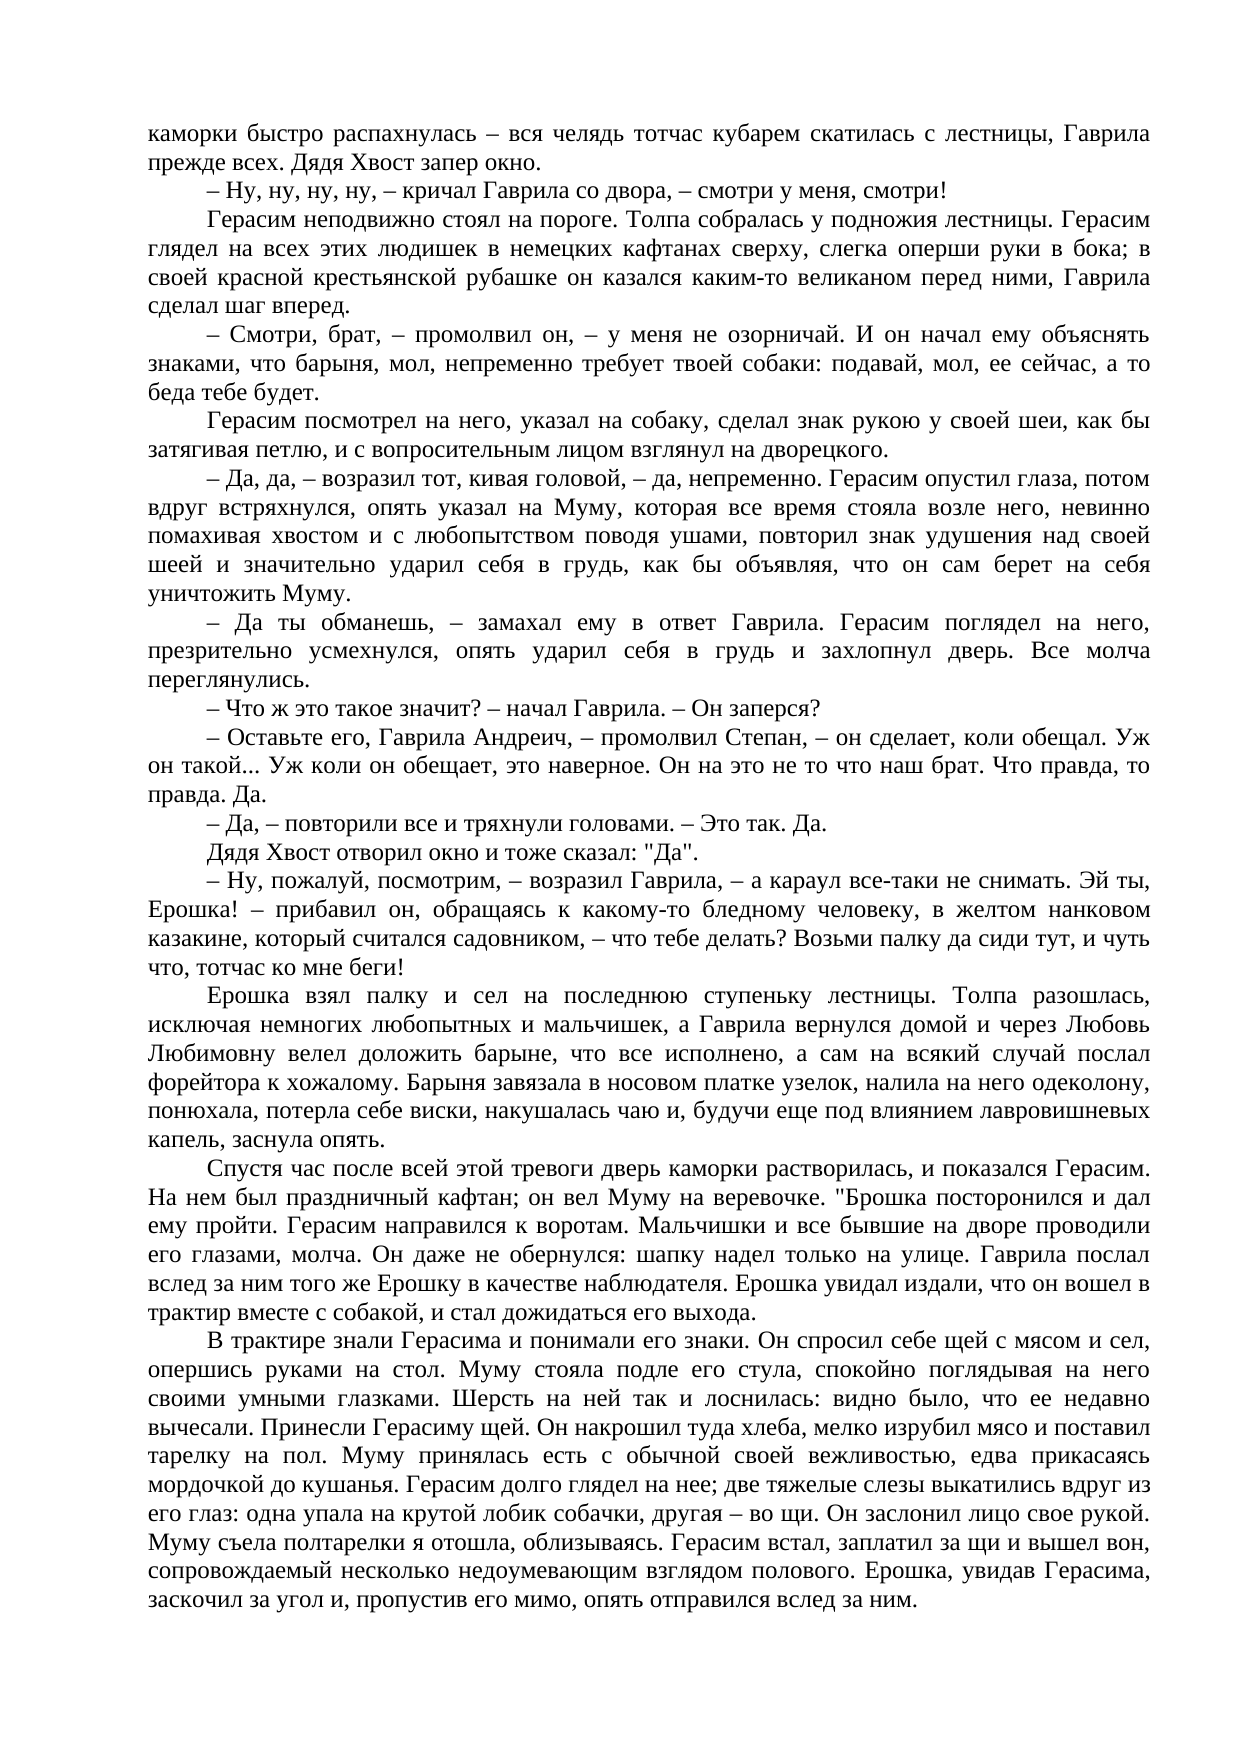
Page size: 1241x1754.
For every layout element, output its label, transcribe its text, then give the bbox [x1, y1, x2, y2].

text – Ну, ну, ну, ну, – кричал Гаврила со двора, – смотри у меня, смотри! [148, 176, 1152, 204]
text Дядя Хвост отворил окно и тоже сказал: "Да". [148, 837, 1152, 866]
text Герасим посмотрел на него, указал на собаку, сделал знак рукою у своей шеи, как бы затягивая петлю, и с вопросительным лицом взглянул на дворецкого. [148, 406, 1152, 463]
text Спустя час после всей этой тревоги дверь каморки растворилась, и показался Герасим. На нем был праздничный кафтан; он вел Муму на веревочке. "Брошка посторонился и дал ему пройти. Герасим направился к воротам. Мальчишки и все бывшие на дворе проводили его глазами, молча. Он даже не обернулся: шапку надел только на улице. Гаврила послал вслед за ним того же Ерошку в качестве наблюдателя. Ерошка увидал издали, что он вошел в трактир вместе с собакой, и стал дожидаться его выхода. [148, 1153, 1152, 1326]
text В трактире знали Герасима и понимали его знаки. Он спросил себе щей с мясом и сел, опершись руками на стол. Муму стояла подле его стула, спокойно поглядывая на него своими умными глазками. Шерсть на ней так и лоснилась: видно было, что ее недавно вычесали. Принесли Герасиму щей. Он накрошил туда хлеба, мелко изрубил мясо и поставил тарелку на пол. Муму принялась есть с обычной своей вежливостью, едва прикасаясь мордочкой до кушанья. Герасим долго глядел на нее; две тяжелые слезы выкатились вдруг из его глаз: одна упала на крутой лобик собачки, другая – во щи. Он заслонил лицо свое рукой. Муму съела полтарелки я отошла, облизываясь. Герасим встал, заплатил за щи и вышел вон, сопровождаемый несколько недоумевающим взглядом полового. Ерошка, увидав Герасима, заскочил за угол и, пропустив его мимо, опять отправился вслед за ним. [148, 1326, 1152, 1613]
text – Ну, пожалуй, посмотрим, – возразил Гаврила, – а караул все-таки не снимать. Эй ты, Ерошка! – прибавил он, обращаясь к какому-то бледному человеку, в желтом нанковом казакине, который считался садовником, – что тебе делать? Возьми палку да сиди тут, и чуть что, тотчас ко мне беги! [148, 866, 1152, 981]
text – Да, – повторили все и тряхнули головами. – Это так. Да. [148, 808, 1152, 837]
text – Смотри, брат, – промолвил он, – у меня не озорничай. И он начал ему объяснять знаками, что барыня, мол, непременно требует твоей собаки: подавай, мол, ее сейчас, а то беда тебе будет. [148, 319, 1152, 406]
text – Что ж это такое значит? – начал Гаврила. – Он заперся? [148, 693, 1152, 722]
text – Оставьте его, Гаврила Андреич, – промолвил Степан, – он сделает, коли обещал. Уж он такой... Уж коли он обещает, это наверное. Он на это не то что наш брат. Что правда, то правда. Да. [148, 722, 1152, 808]
text – Да ты обманешь, – замахал ему в ответ Гаврила. Герасим поглядел на него, презрительно усмехнулся, опять ударил себя в грудь и захлопнул дверь. Все молча переглянулись. [148, 607, 1152, 693]
text Герасим неподвижно стоял на пороге. Толпа собралась у подножия лестницы. Герасим глядел на всех этих людишек в немецких кафтанах сверху, слегка оперши руки в бока; в своей красной крестьянской рубашке он казался каким-то великаном перед ними, Гаврила сделал шаг вперед. [148, 204, 1152, 319]
text Ерошка взял палку и сел на последнюю ступеньку лестницы. Толпа разошлась, исключая немногих любопытных и мальчишек, а Гаврила вернулся домой и через Любовь Любимовну велел доложить барыне, что все исполнено, а сам на всякий случай послал форейтора к хожалому. Барыня завязала в носовом платке узелок, налила на него одеколону, понюхала, потерла себе виски, накушалась чаю и, будучи еще под влиянием лавровишневых капель, заснула опять. [148, 981, 1152, 1153]
text каморки быстро распахнулась – вся челядь тотчас кубарем скатилась с лестницы, Гаврила прежде всех. Дядя Хвост запер окно. [148, 118, 1152, 176]
text – Да, да, – возразил тот, кивая головой, – да, непременно. Герасим опустил глаза, потом вдруг встряхнулся, опять указал на Муму, которая все время стояла возле него, невинно помахивая хвостом и с любопытством поводя ушами, повторил знак удушения над своей шеей и значительно ударил себя в грудь, как бы объявляя, что он сам берет на себя уничтожить Муму. [148, 463, 1152, 607]
